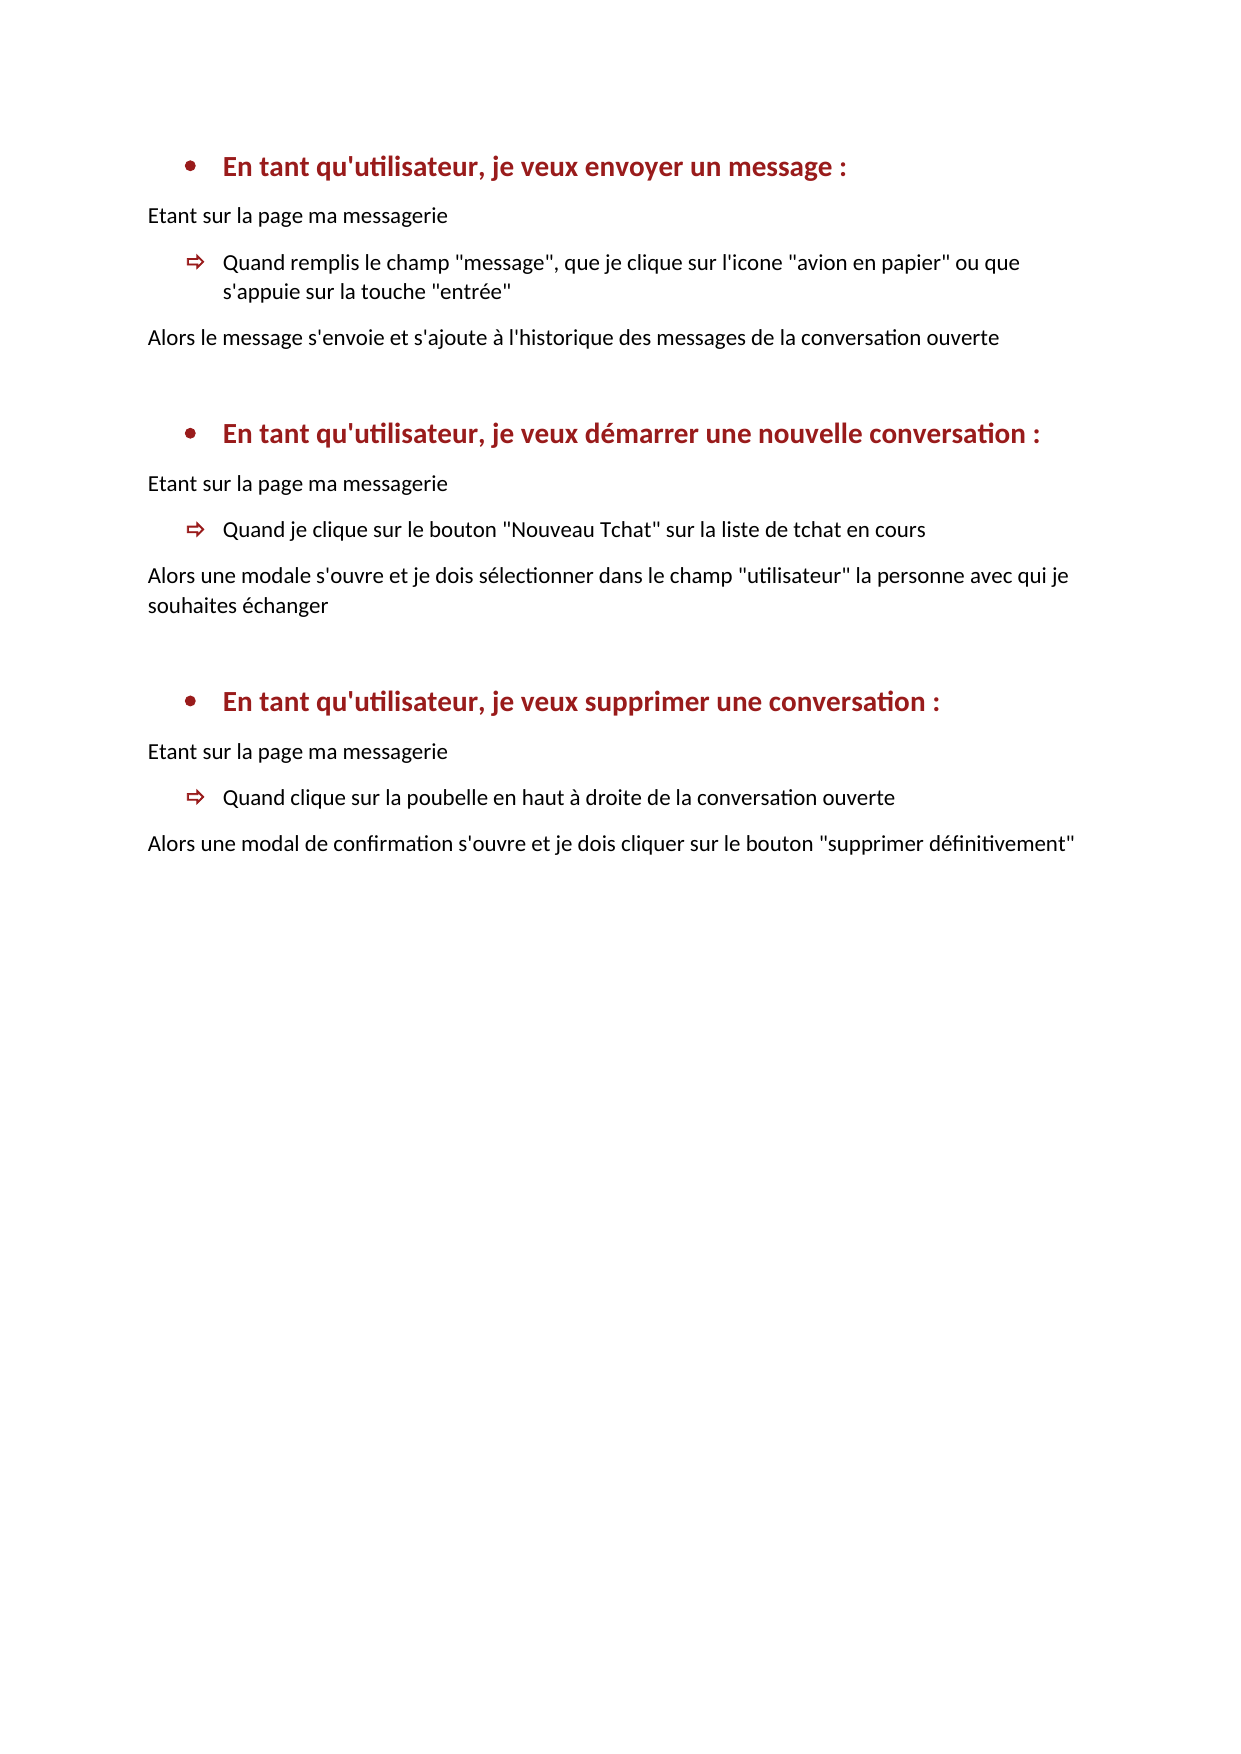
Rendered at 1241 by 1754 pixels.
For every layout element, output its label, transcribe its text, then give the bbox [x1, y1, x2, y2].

list En tant qu'utilisateur, je veux envoyer un message : [185, 148, 1093, 183]
text Alors le message s'envoie et s'ajoute à l'historique des messages de la conversation ouverte [148, 323, 1093, 351]
text Etant sur la page ma messagerie [148, 202, 1093, 230]
list Quand remplis le champ "message", que je clique sur l'icone "avion en papier" ou que s'appuie sur la touche "entrée" [185, 248, 1093, 305]
text Alors une modale s'ouvre et je dois sélectionner dans le champ "utilisateur" la personne avec qui je souhaites échanger [148, 561, 1093, 619]
list En tant qu'utilisateur, je veux supprimer une conversation : [185, 683, 1093, 718]
text Alors une modal de confirmation s'ouvre et je dois cliquer sur le bouton "supprimer définitivement" [148, 829, 1093, 857]
list Quand clique sur la poubelle en haut à droite de la conversation ouverte [185, 783, 1093, 811]
text Etant sur la page ma messagerie [148, 737, 1093, 765]
text Etant sur la page ma messagerie [148, 469, 1093, 497]
list Quand je clique sur le bouton "Nouveau Tchat" sur la liste de tchat en cours [185, 515, 1093, 543]
list En tant qu'utilisateur, je veux démarrer une nouvelle conversation : [185, 415, 1093, 451]
